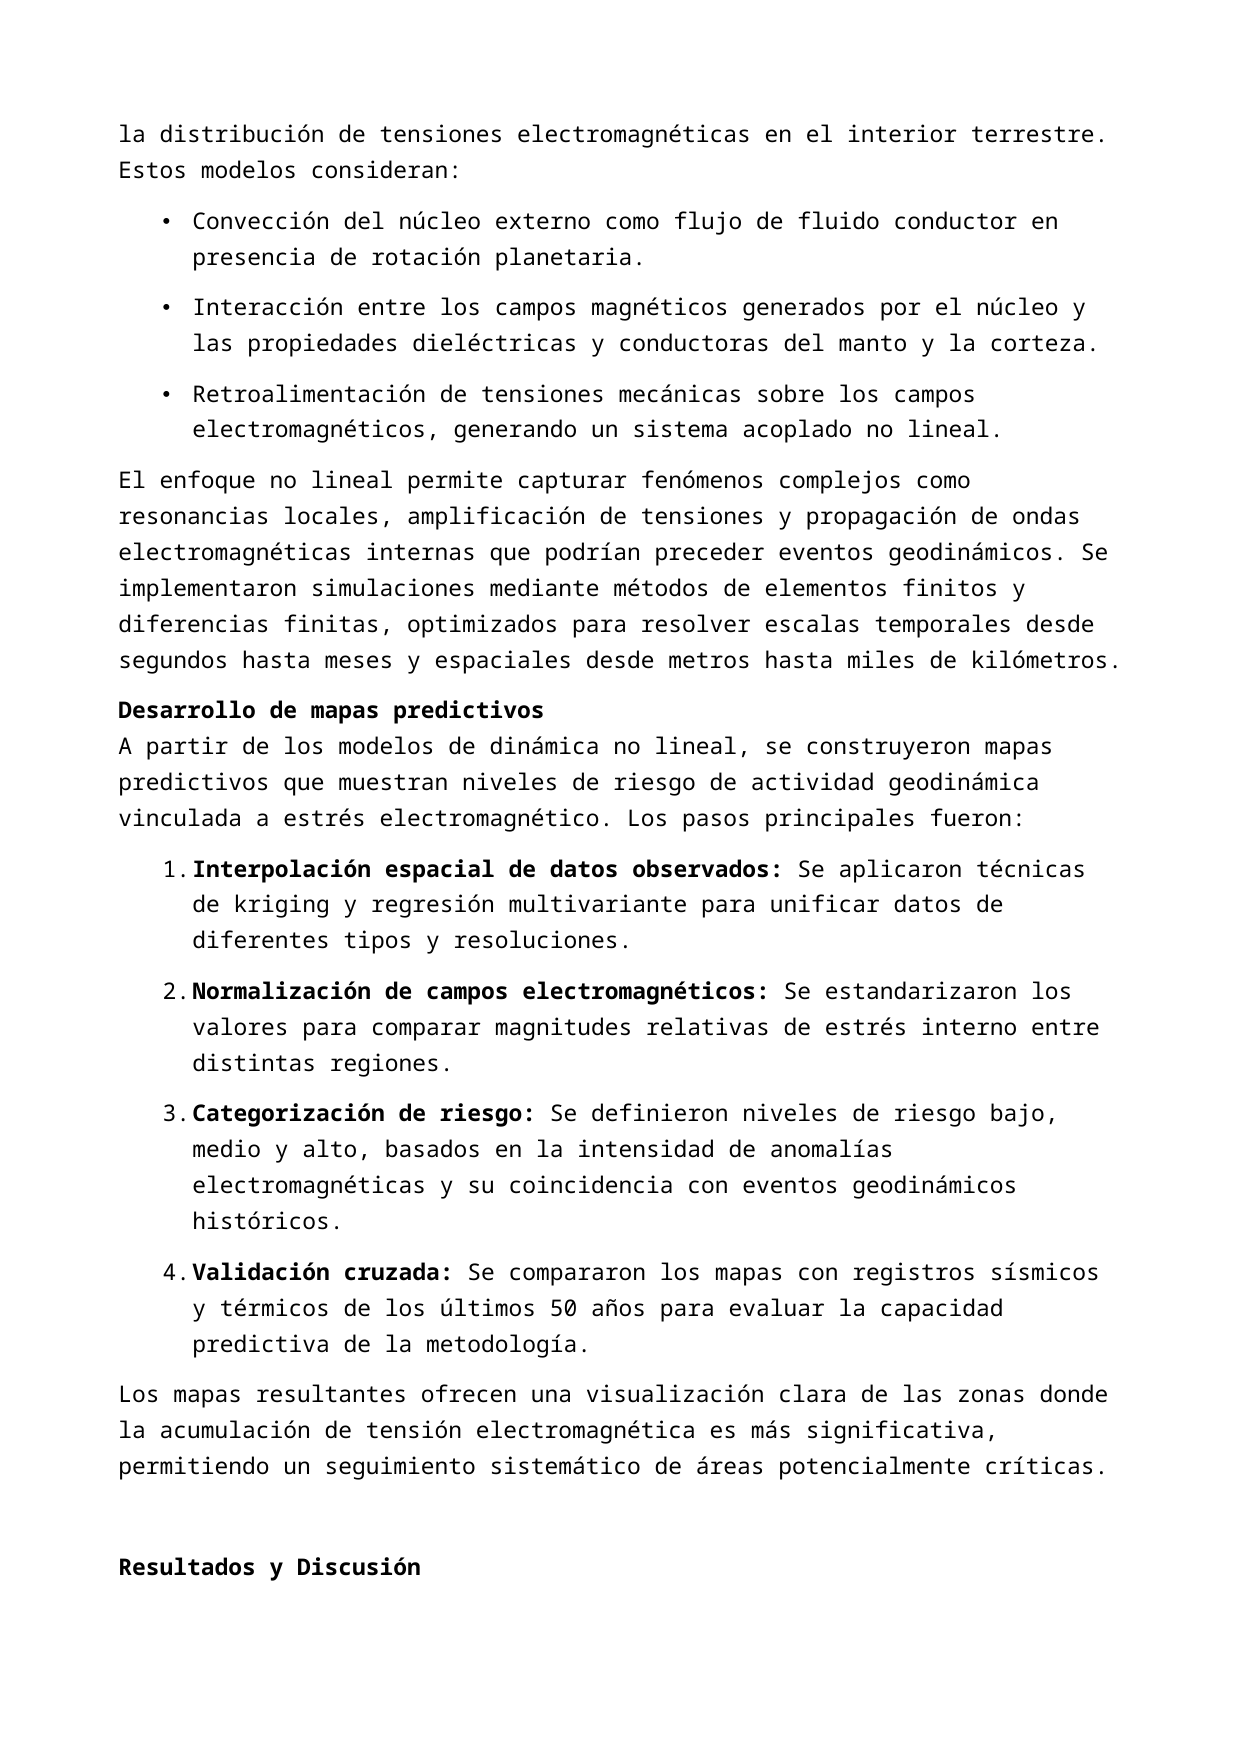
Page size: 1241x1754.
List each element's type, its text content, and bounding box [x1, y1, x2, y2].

list Normalización de campos electromagnéticos: Se estandarizaron los valores para comparar magnitudes relativas de estrés interno entre distintas regiones. [162, 975, 1122, 1078]
list Retroalimentación de tensiones mecánicas sobre los campos electromagnéticos, generando un sistema acoplado no lineal. [162, 377, 1122, 445]
text la distribución de tensiones electromagnéticas en el interior terrestre. Estos modelos consideran: [118, 118, 1122, 185]
text El enfoque no lineal permite capturar fenómenos complejos como resonancias locales, amplificación de tensiones y propagación de ondas electromagnéticas internas que podrían preceder eventos geodinámicos. Se implementaron simulaciones mediante métodos de elementos finitos y diferencias finitas, optimizados para resolver escalas temporales desde segundos hasta meses y espaciales desde metros hasta miles de kilómetros. [118, 464, 1122, 675]
list Convección del núcleo externo como flujo de fluido conductor en presencia de rotación planetaria. [162, 204, 1122, 272]
list Categorización de riesgo: Se definieron niveles de riesgo bajo, medio y alto, basados en la intensidad de anomalías electromagnéticas y su coincidencia con eventos geodinámicos históricos. [162, 1097, 1122, 1236]
text Los mapas resultantes ofrecen una visualización clara de las zonas donde la acumulación de tensión electromagnética es más significativa, permitiendo un seguimiento sistemático de áreas potencialmente críticas. [118, 1378, 1122, 1481]
list Interpolación espacial de datos observados: Se aplicaron técnicas de kriging y regresión multivariante para unificar datos de diferentes tipos y resoluciones. [162, 852, 1122, 956]
text Resultados y Discusión [118, 1551, 1122, 1582]
list Interacción entre los campos magnéticos generados por el núcleo y las propiedades dieléctricas y conductoras del manto y la corteza. [162, 291, 1122, 358]
text Desarrollo de mapas predictivos A partir de los modelos de dinámica no lineal, se construyeron mapas predictivos que muestran niveles de riesgo de actividad geodinámica vinculada a estrés electromagnético. Los pasos principales fueron: [118, 694, 1122, 833]
list Validación cruzada: Se compararon los mapas con registros sísmicos y térmicos de los últimos 50 años para evaluar la capacidad predictiva de la metodología. [162, 1256, 1122, 1359]
